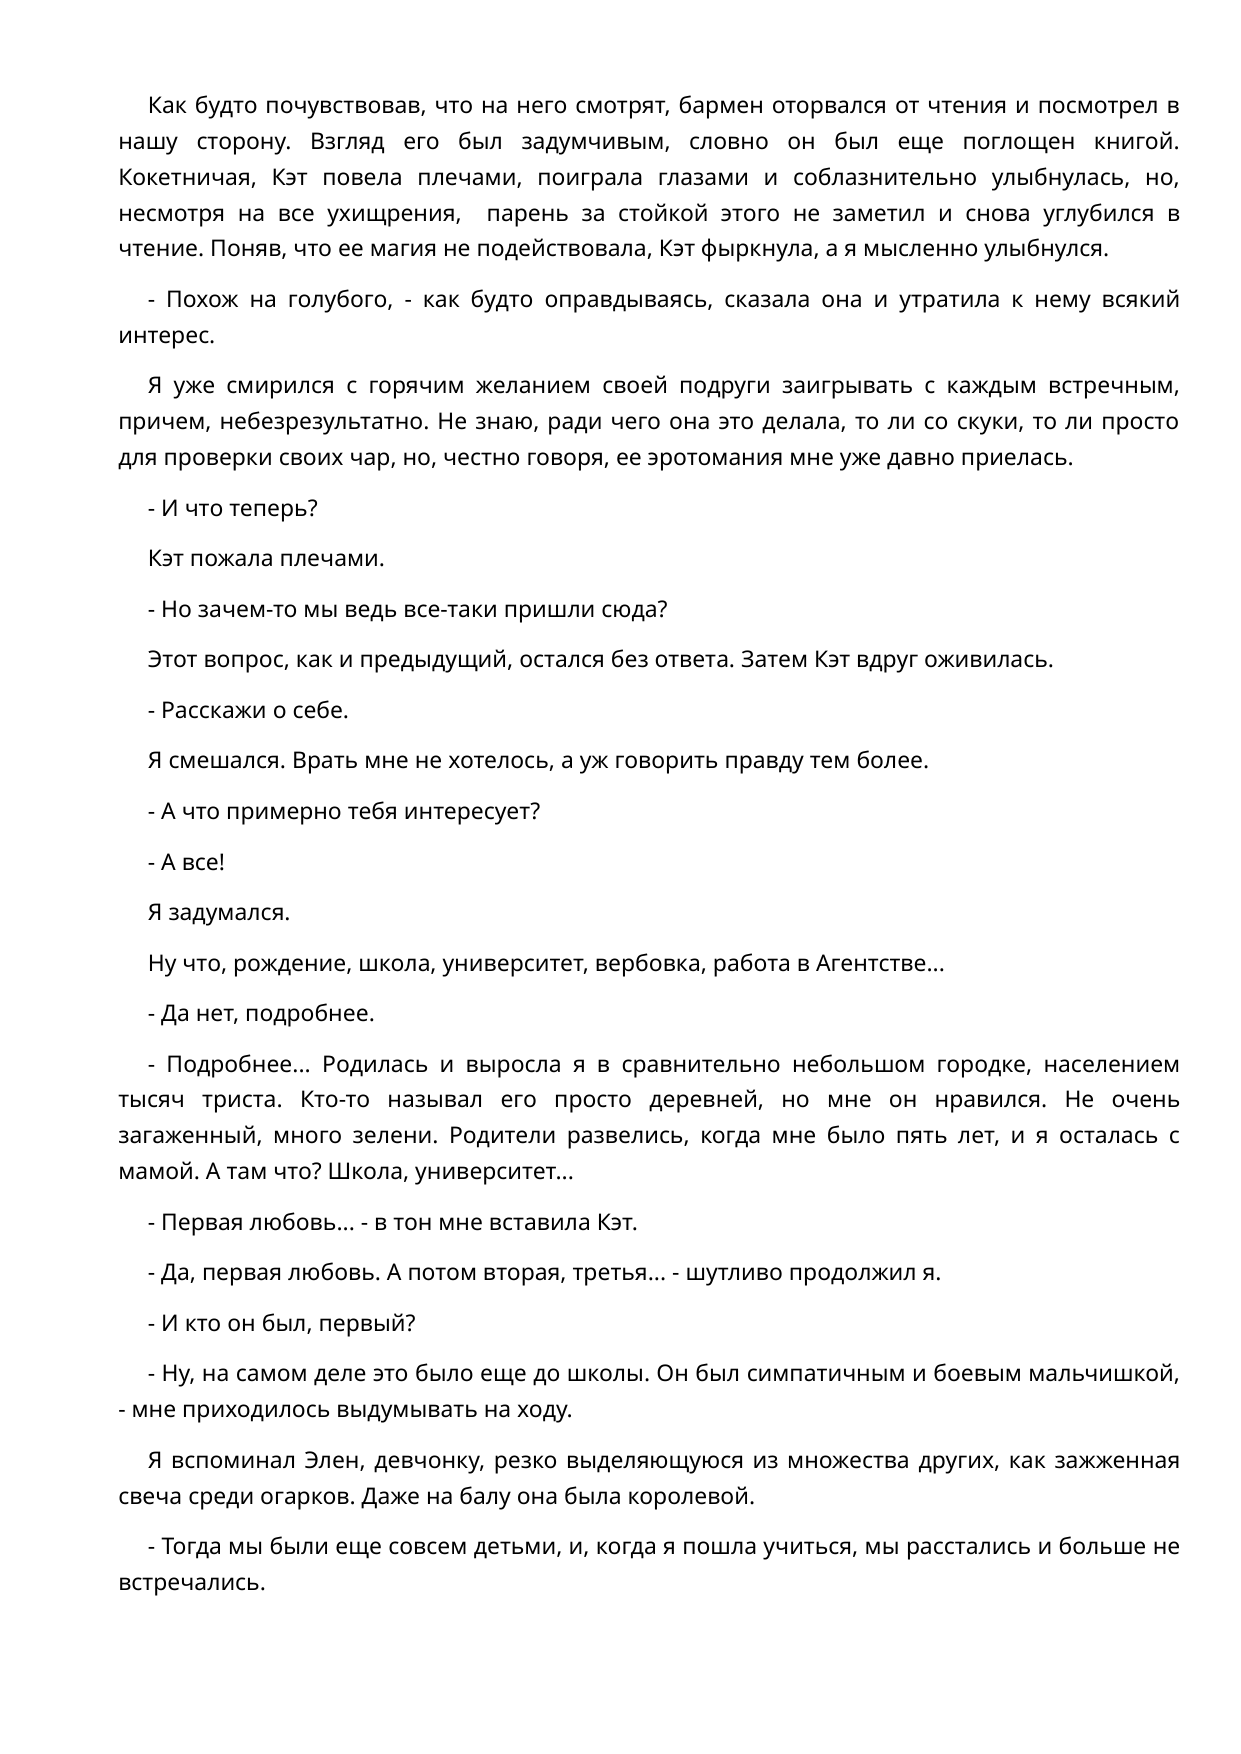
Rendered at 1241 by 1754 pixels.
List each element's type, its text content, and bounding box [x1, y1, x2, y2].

text Я вспоминал Элен, девчонку, резко выделяющуюся из множества других, как зажженная свеча среди огарков. Даже на балу она была королевой. [118, 1444, 1181, 1511]
text - И что теперь? [118, 492, 1181, 523]
text - Похож на голубого, - как будто оправдываясь, сказала она и утратила к нему всякий интерес. [118, 283, 1181, 350]
text - Да нет, подробнее. [118, 997, 1181, 1028]
text Я задумался. [118, 896, 1181, 927]
text - И кто он был, первый? [118, 1307, 1181, 1338]
text - Тогда мы были еще совсем детьми, и, когда я пошла учиться, мы расстались и больше не встречались. [118, 1530, 1181, 1597]
text - Но зачем-то мы ведь все-таки пришли сюда? [118, 593, 1181, 624]
text - А что примерно тебя интересует? [118, 795, 1181, 826]
text - Да, первая любовь. А потом вторая, третья... - шутливо продолжил я. [118, 1256, 1181, 1288]
text Как будто почувствовав, что на него смотрят, бармен оторвался от чтения и посмотрел в нашу сторону. Взгляд его был задумчивым, словно он был еще поглощен книгой. Кокетничая, Кэт повела плечами, поиграла глазами и соблазнительно улыбнулась, но, несмотря на все ухищрения, парень за стойкой этого не заметил и снова углубился в чтение. Поняв, что ее магия не подействовала, Кэт фыркнула, а я мысленно улыбнулся. [118, 89, 1181, 264]
text - Первая любовь... - в тон мне вставила Кэт. [118, 1206, 1181, 1237]
text Кэт пожала плечами. [118, 542, 1181, 573]
text Я смешался. Врать мне не хотелось, а уж говорить правду тем более. [118, 744, 1181, 776]
text Я уже смирился с горячим желанием своей подруги заигрывать с каждым встречным, причем, небезрезультатно. Не знаю, ради чего она это делала, то ли со скуки, то ли просто для проверки своих чар, но, честно говоря, ее эротомания мне уже давно приелась. [118, 369, 1181, 472]
text - Ну, на самом деле это было еще до школы. Он был симпатичным и боевым мальчишкой, - мне приходилось выдумывать на ходу. [118, 1357, 1181, 1424]
text - Подробнее... Родилась и выросла я в сравнительно небольшом городке, населением тысяч триста. Кто-то называл его просто деревней, но мне он нравился. Не очень загаженный, много зелени. Родители развелись, когда мне было пять лет, и я осталась с мамой. А там что? Школа, университет... [118, 1047, 1181, 1187]
text Ну что, рождение, школа, университет, вербовка, работа в Агентстве... [118, 946, 1181, 978]
text - А все! [118, 845, 1181, 877]
text - Расскажи о себе. [118, 694, 1181, 725]
text Этот вопрос, как и предыдущий, остался без ответа. Затем Кэт вдруг оживилась. [118, 643, 1181, 674]
